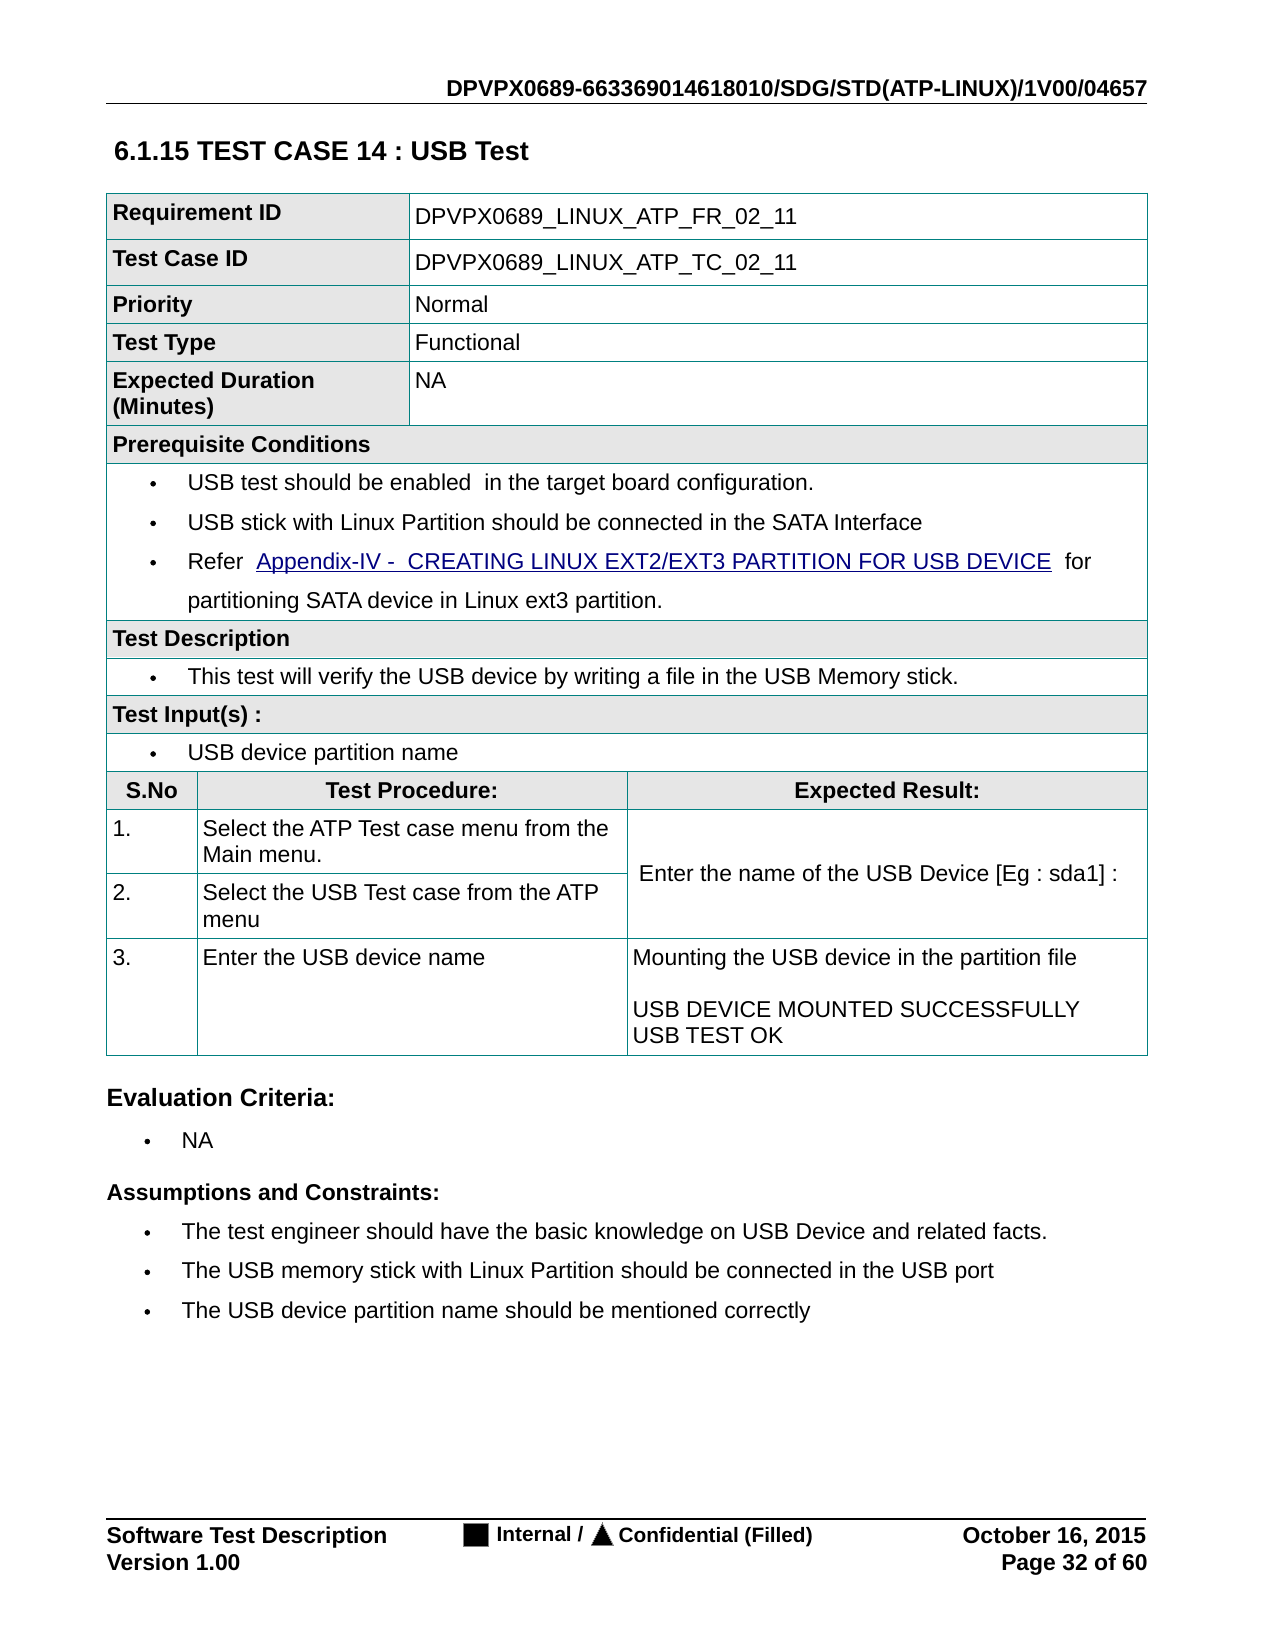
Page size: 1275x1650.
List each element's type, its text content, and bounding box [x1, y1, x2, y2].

table_cell Expected Result: [628, 772, 1147, 809]
subtitle TEST CASE 14 : USB Test [106, 135, 1147, 166]
table_cell Mounting the USB device in the partition file USB DEVICE MOUNTED SUCCESSFULLY USB TEST OK [628, 939, 1147, 1054]
table_cell Functional [410, 324, 1147, 361]
text Evaluation Criteria: [106, 1083, 1147, 1112]
table_cell NA [410, 362, 1147, 425]
table_cell [107, 939, 197, 1054]
table_cell [107, 810, 197, 873]
text Assumptions and Constraints: [106, 1178, 1147, 1205]
list The USB memory stick with Linux Partition should be connected in the USB port [144, 1257, 1147, 1284]
table_cell Test Input(s) : [107, 696, 1147, 733]
table_cell Enter the name of the USB Device [Eg : sda1] : [628, 810, 1147, 938]
table_cell Test Description [107, 621, 1147, 657]
table_cell USB test should be enabled in the target board configuration. USB stick with Linux Partition should be connected in the SATA Interface Refer Appendix-IV - CREATING LINUX EXT2/EXT3 PARTITION FOR USB DEVICE for partitioning SATA device in Linux ext3 partition. [107, 464, 1147, 619]
table_cell Normal [410, 286, 1147, 323]
table_cell USB device partition name [107, 734, 1147, 771]
list The USB device partition name should be mentioned correctly [144, 1297, 1147, 1323]
table_cell Prerequisite Conditions [107, 426, 1147, 463]
table_cell Test Type [107, 324, 409, 361]
table_cell Select the USB Test case from the ATP menu [198, 874, 627, 938]
table_cell DPVPX0689_LINUX_ATP_TC_02_11 [410, 240, 1147, 285]
table_cell Expected Duration (Minutes) [107, 362, 409, 425]
table_cell Enter the USB device name [198, 939, 627, 1054]
table_header DPVPX0689_LINUX_ATP_FR_02_11 [410, 194, 1147, 239]
list NA [144, 1127, 1147, 1153]
table_cell Select the ATP Test case menu from the Main menu. [198, 810, 627, 873]
table_cell [107, 874, 197, 938]
table_cell Priority [107, 286, 409, 323]
list The test engineer should have the basic knowledge on USB Device and related facts. [144, 1218, 1147, 1244]
table_cell S.No [107, 772, 197, 809]
table_header Requirement ID [107, 194, 409, 239]
table_cell Test Case ID [107, 240, 409, 285]
table_cell Test Procedure: [198, 772, 627, 809]
table_cell This test will verify the USB device by writing a file in the USB Memory stick. [107, 659, 1147, 695]
